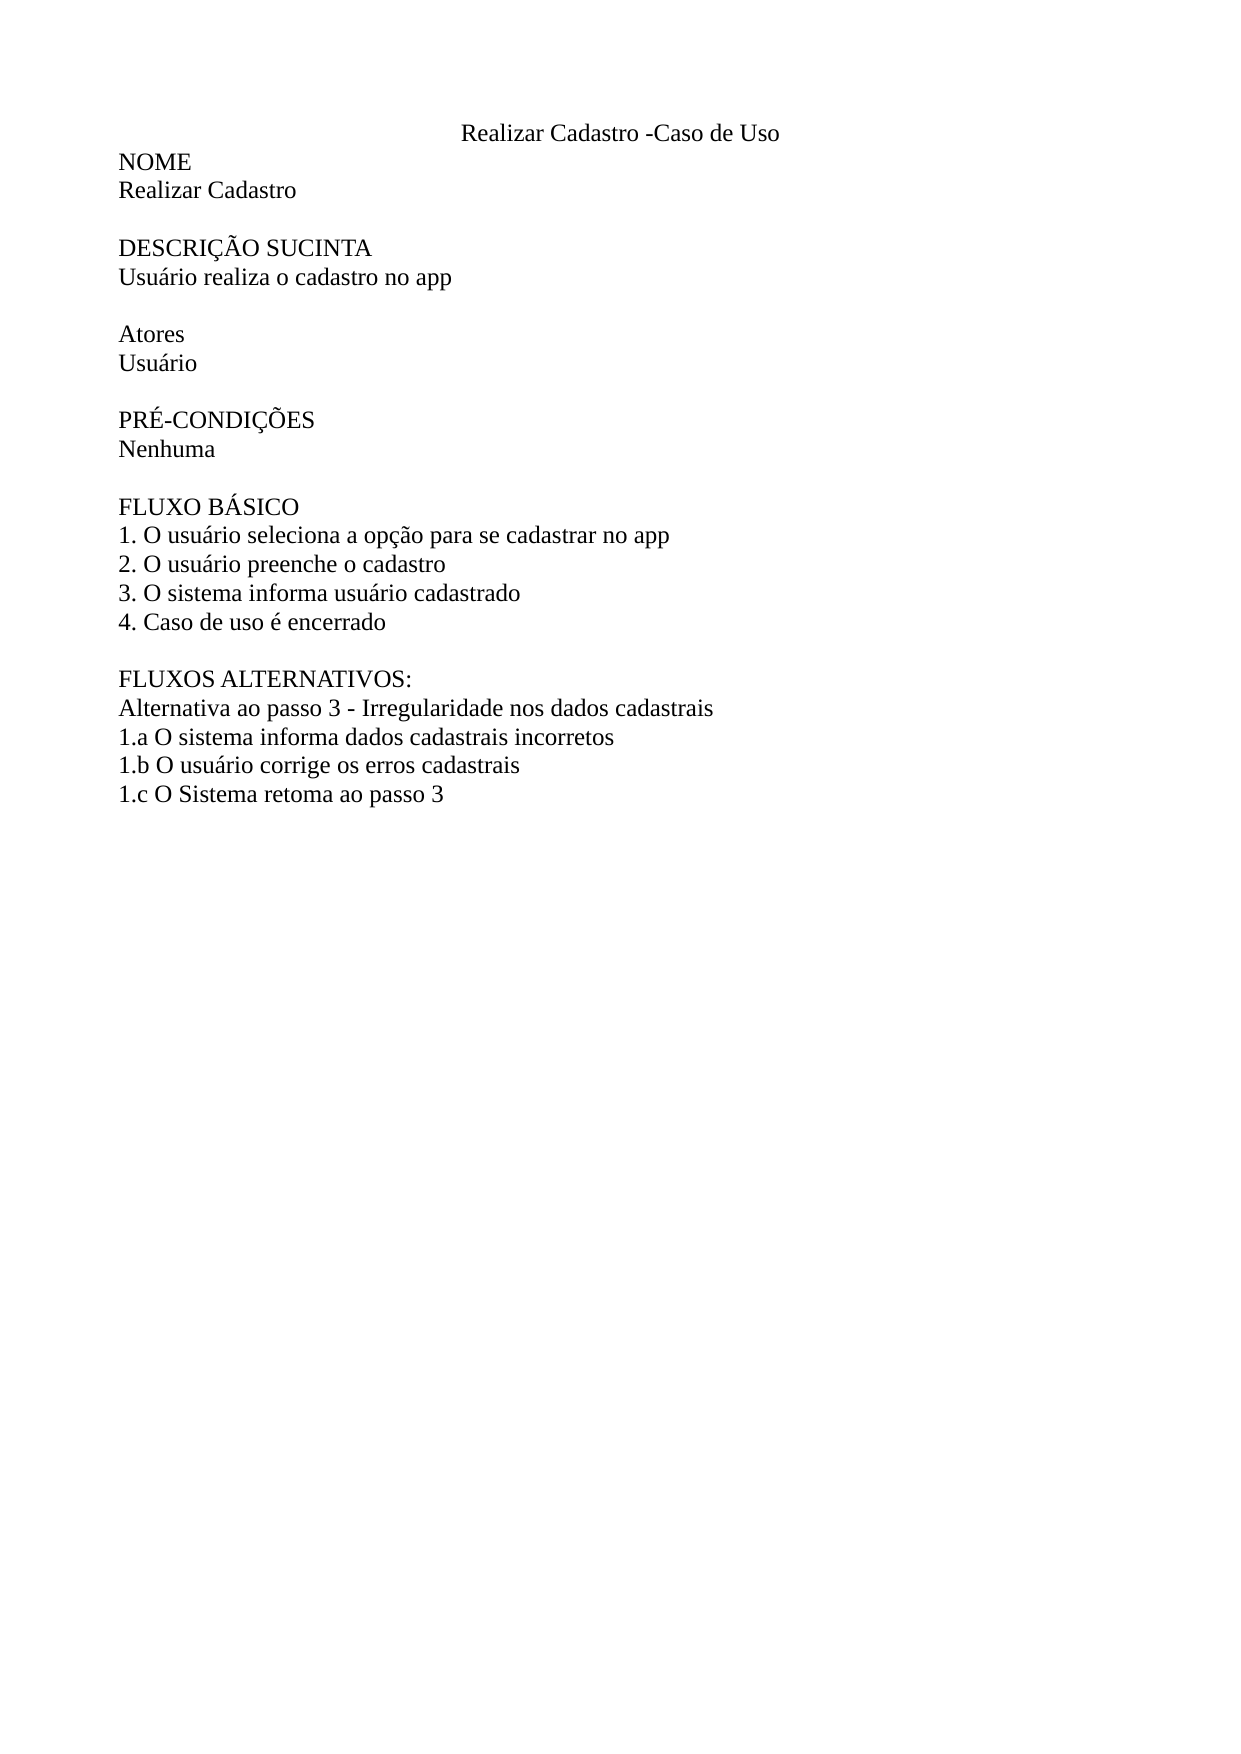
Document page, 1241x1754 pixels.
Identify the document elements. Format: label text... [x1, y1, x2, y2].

text NOME [118, 147, 1122, 176]
text Nenhuma [118, 434, 1122, 463]
text 1. O usuário seleciona a opção para se cadastrar no app [118, 521, 1122, 549]
text 2. O usuário preenche o cadastro [118, 549, 1122, 578]
text PRÉ-CONDIÇÕES [118, 406, 1122, 434]
text Atores [118, 319, 1122, 348]
text 1.b O usuário corrige os erros cadastrais [118, 751, 1122, 779]
text 3. O sistema informa usuário cadastrado [118, 578, 1122, 607]
text Usuário realiza o cadastro no app [118, 262, 1122, 291]
text 1.c O Sistema retoma ao passo 3 [118, 779, 1122, 808]
text Alternativa ao passo 3 - Irregularidade nos dados cadastrais [118, 693, 1122, 722]
text Realizar Cadastro [118, 176, 1122, 204]
text Realizar Cadastro -Caso de Uso [118, 118, 1122, 147]
text 1.a O sistema informa dados cadastrais incorretos [118, 722, 1122, 751]
text DESCRIÇÃO SUCINTA [118, 233, 1122, 262]
text FLUXOS ALTERNATIVOS: [118, 664, 1122, 693]
text FLUXO BÁSICO [118, 492, 1122, 521]
text 4. Caso de uso é encerrado [118, 607, 1122, 636]
text Usuário [118, 348, 1122, 377]
